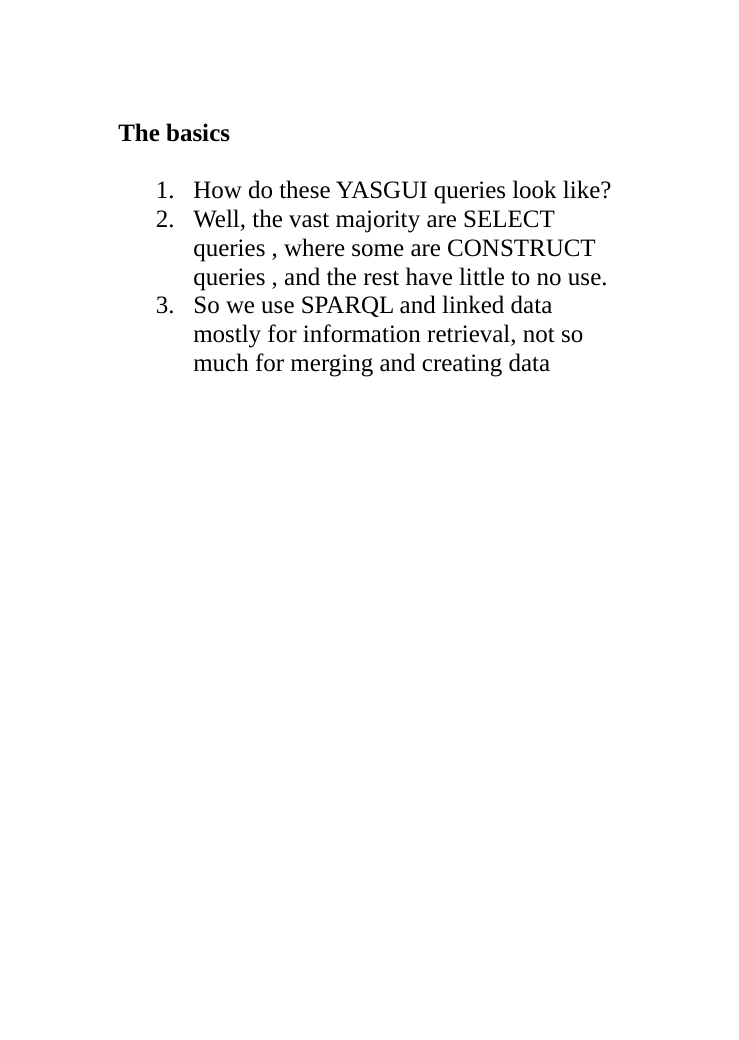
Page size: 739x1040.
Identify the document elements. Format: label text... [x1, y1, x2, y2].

list Well, the vast majority are SELECT queries , where some are CONSTRUCT queries , and the rest have little to no use. [156, 204, 620, 291]
text The basics [118, 118, 620, 147]
list So we use SPARQL and linked data mostly for information retrieval, not so much for merging and creating data [156, 291, 620, 377]
list How do these YASGUI queries look like? [156, 176, 620, 204]
